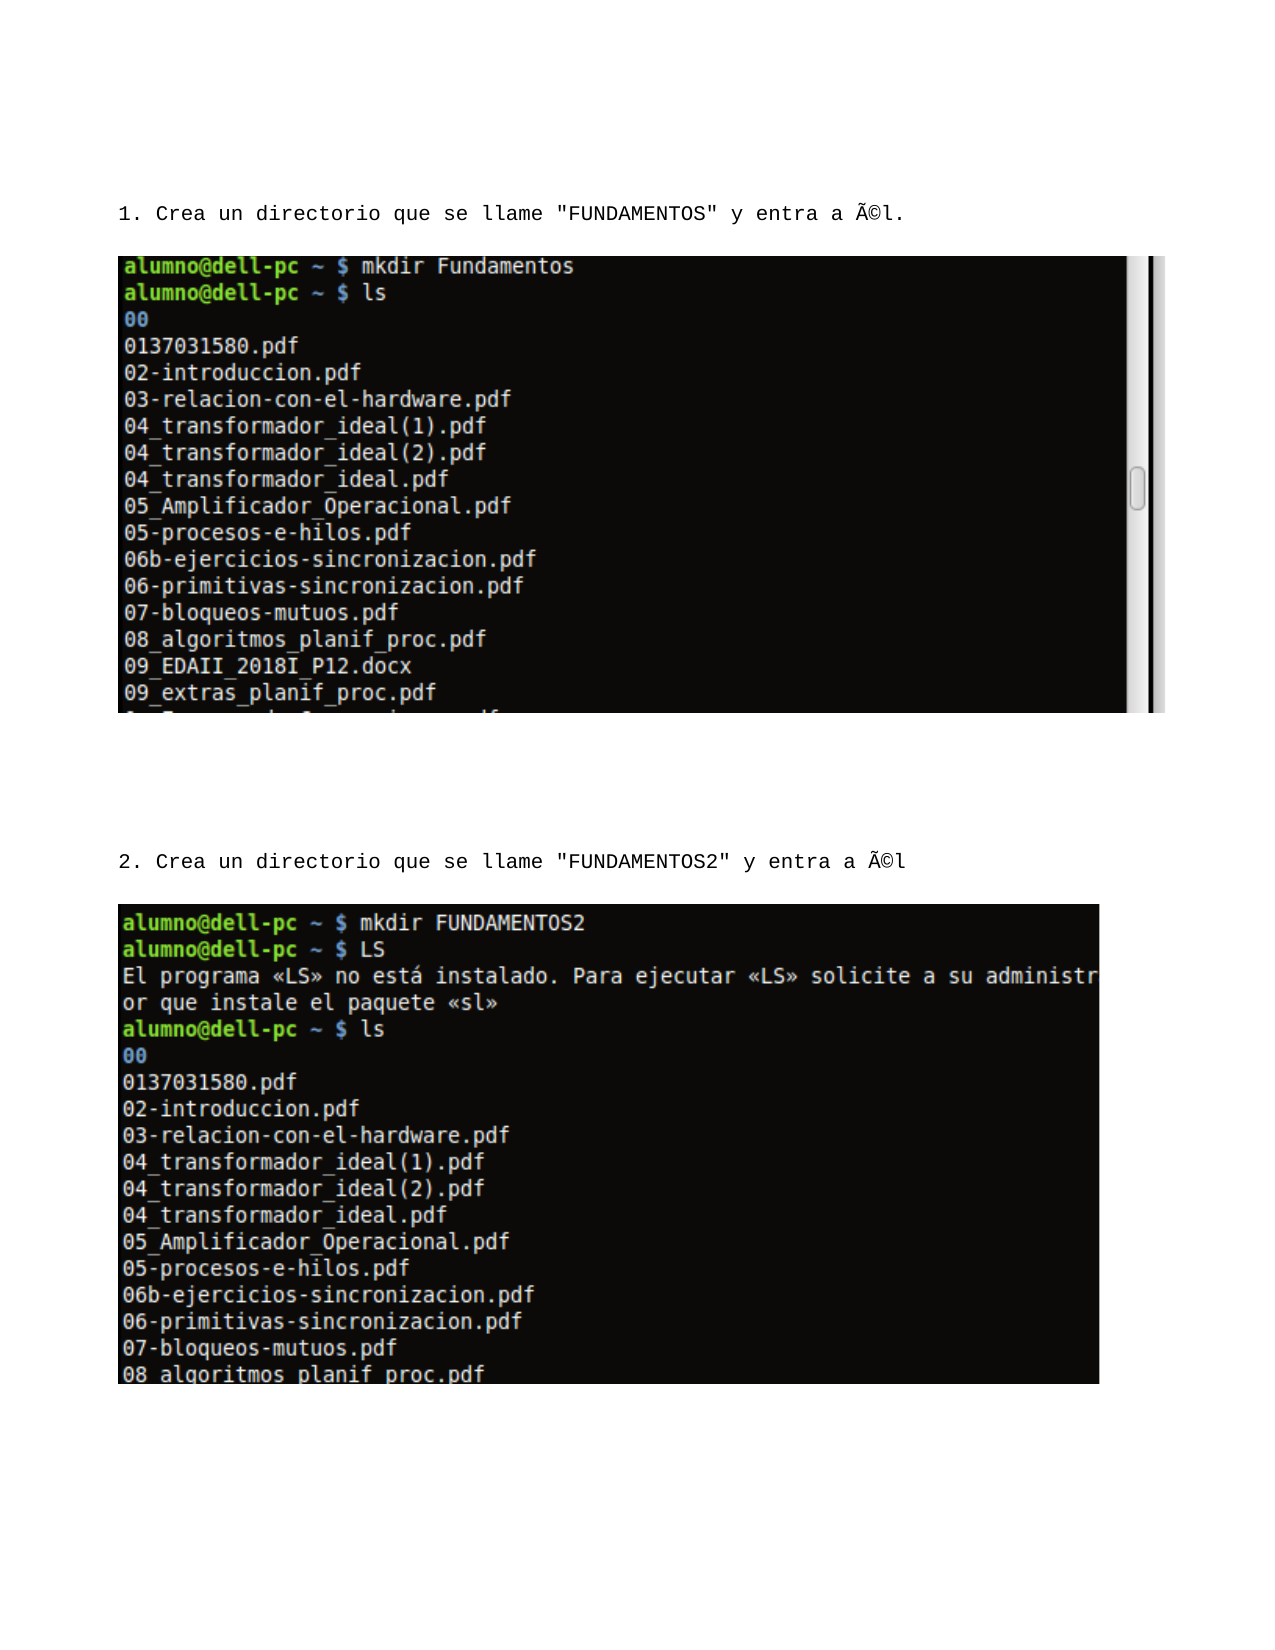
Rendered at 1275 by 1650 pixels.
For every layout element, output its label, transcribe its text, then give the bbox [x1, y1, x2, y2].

text 2. Crea un directorio que se llame "FUNDAMENTOS2" y entra a Ã©l [118, 851, 1205, 875]
picture [118, 904, 1100, 1384]
text 1. Crea un directorio que se llame "FUNDAMENTOS" y entra a Ã©l. [118, 203, 1205, 227]
picture [118, 256, 1166, 713]
